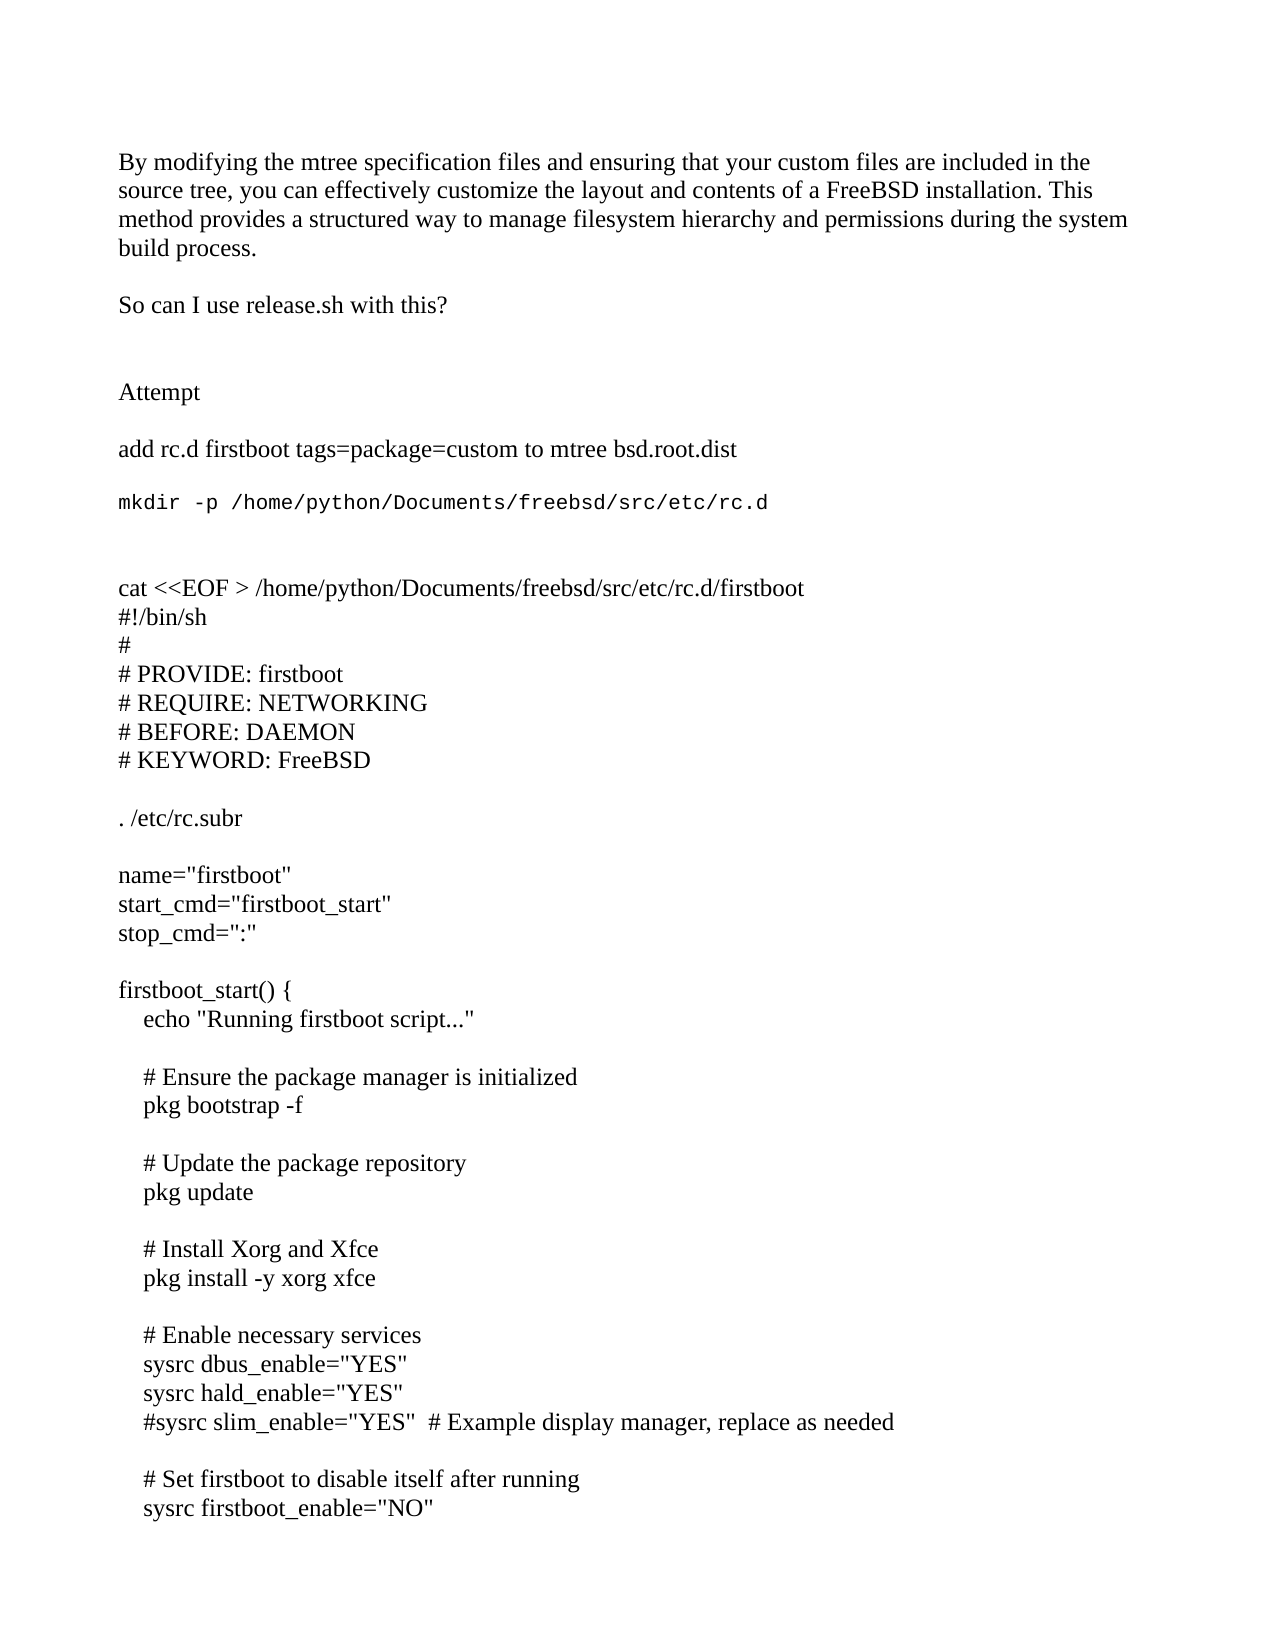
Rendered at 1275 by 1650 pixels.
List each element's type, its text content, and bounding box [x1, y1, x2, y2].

text # Set firstboot to disable itself after running [118, 1464, 1157, 1493]
text pkg update [118, 1177, 1157, 1206]
text # Install Xorg and Xfce [118, 1234, 1157, 1263]
text # Enable necessary services [118, 1321, 1157, 1349]
text start_cmd="firstboot_start" [118, 889, 1157, 918]
text sysrc dbus_enable="YES" [118, 1349, 1157, 1378]
text # [118, 631, 1157, 659]
text #!/bin/sh [118, 602, 1157, 631]
text cat <<EOF > /home/python/Documents/freebsd/src/etc/rc.d/firstboot [118, 573, 1157, 602]
text sysrc firstboot_enable="NO" [118, 1493, 1157, 1522]
text # KEYWORD: FreeBSD [118, 746, 1157, 774]
text # Update the package repository [118, 1148, 1157, 1177]
text stop_cmd=":" [118, 918, 1157, 947]
text # Ensure the package manager is initialized [118, 1062, 1157, 1091]
text firstboot_start() { [118, 976, 1157, 1004]
text # REQUIRE: NETWORKING [118, 688, 1157, 717]
text Attempt [118, 377, 1157, 406]
text mkdir -p /home/python/Documents/freebsd/src/etc/rc.d [118, 492, 1157, 516]
text #sysrc slim_enable="YES" # Example display manager, replace as needed [118, 1407, 1157, 1436]
text name="firstboot" [118, 861, 1157, 889]
text pkg install -y xorg xfce [118, 1263, 1157, 1292]
text By modifying the mtree specification files and ensuring that your custom files are included in the source tree, you can effectively customize the layout and contents of a FreeBSD installation. This method provides a structured way to manage filesystem hierarchy and permissions during the system build process. [118, 147, 1157, 262]
text # BEFORE: DAEMON [118, 717, 1157, 746]
text . /etc/rc.subr [118, 803, 1157, 832]
text So can I use release.sh with this? [118, 291, 1157, 319]
text echo "Running firstboot script..." [118, 1004, 1157, 1033]
text pkg bootstrap -f [118, 1091, 1157, 1119]
text # PROVIDE: firstboot [118, 659, 1157, 688]
text sysrc hald_enable="YES" [118, 1378, 1157, 1407]
text add rc.d firstboot tags=package=custom to mtree bsd.root.dist [118, 434, 1157, 463]
